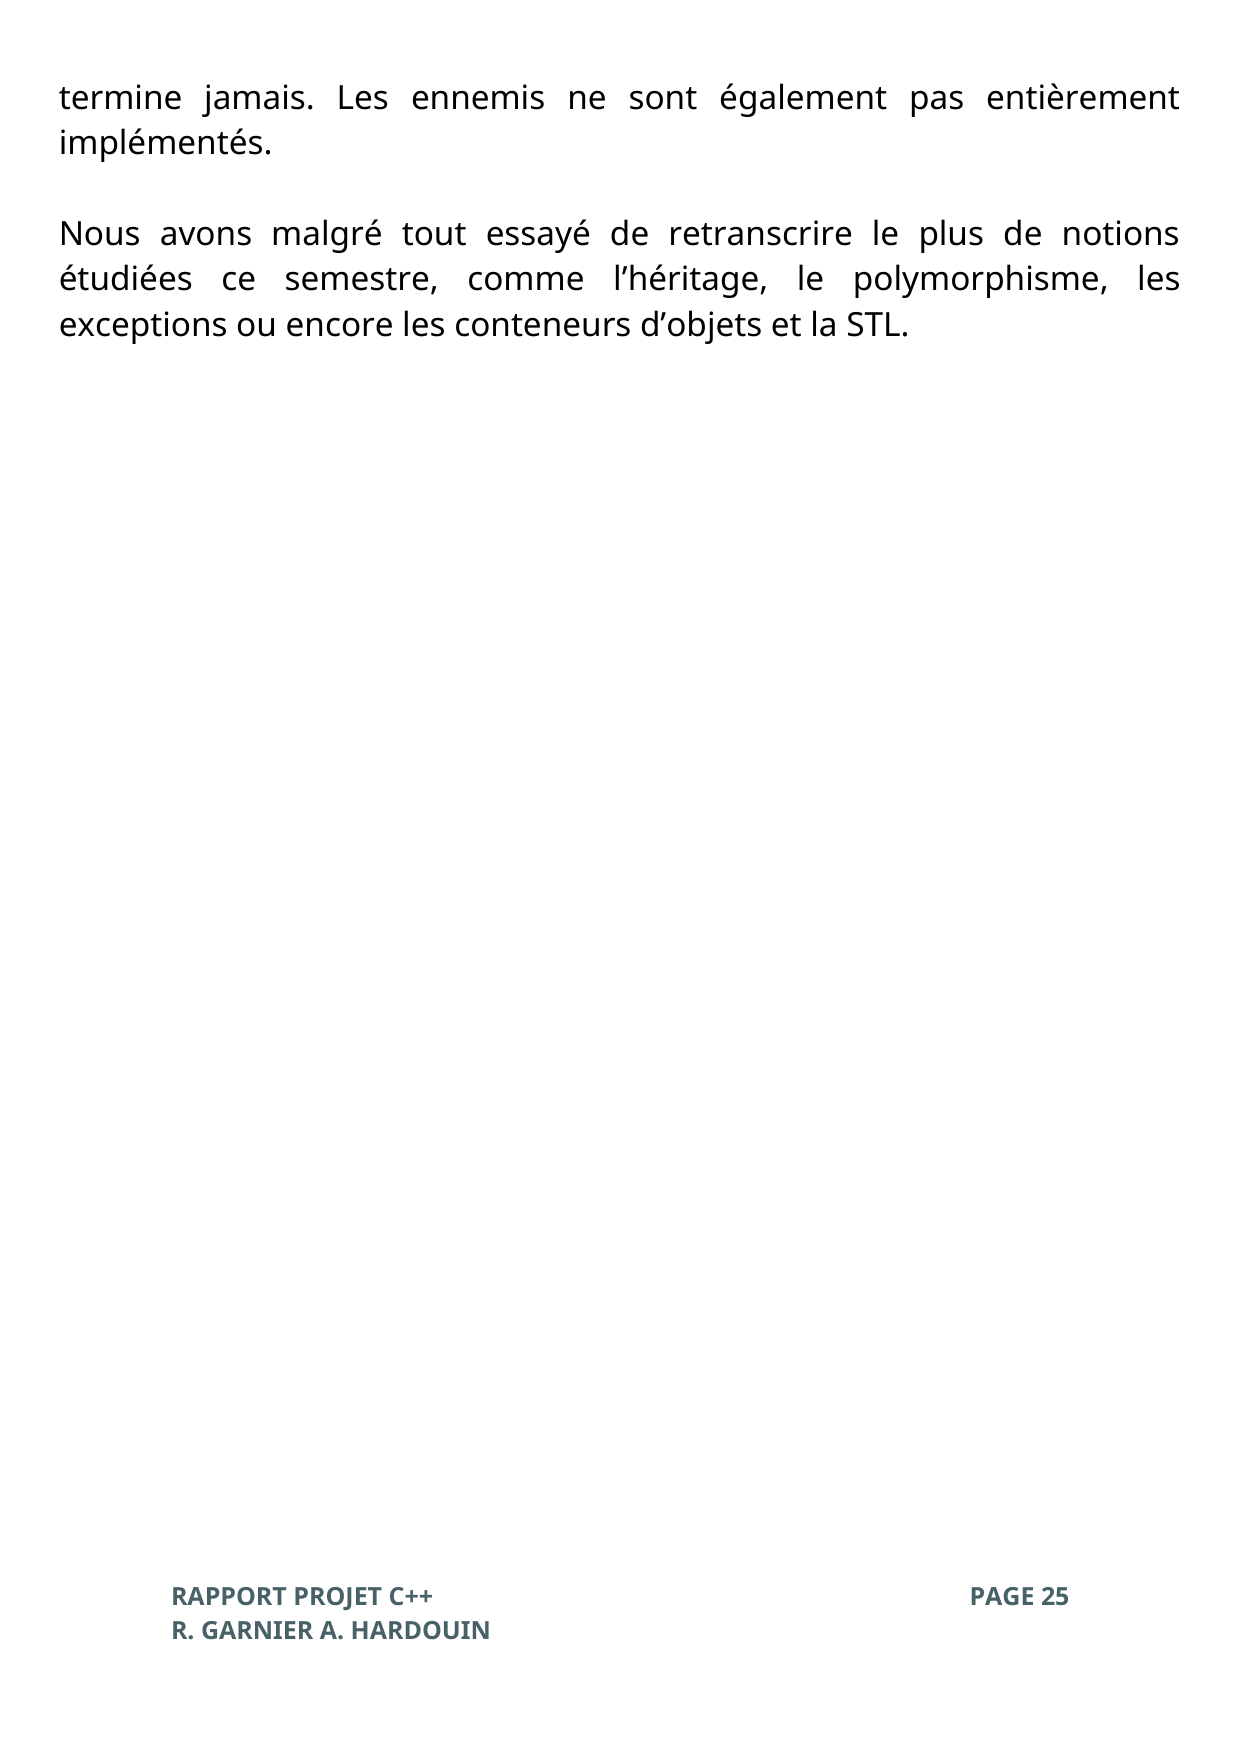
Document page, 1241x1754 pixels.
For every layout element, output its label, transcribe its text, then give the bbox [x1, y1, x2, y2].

text Nous avons malgré tout essayé de retranscrire le plus de notions étudiées ce semestre, comme l’héritage, le polymorphisme, les exceptions ou encore les conteneurs d’objets et la STL. [58, 210, 1182, 346]
text termine jamais. Les ennemis ne sont également pas entièrement implémentés. [58, 73, 1182, 164]
